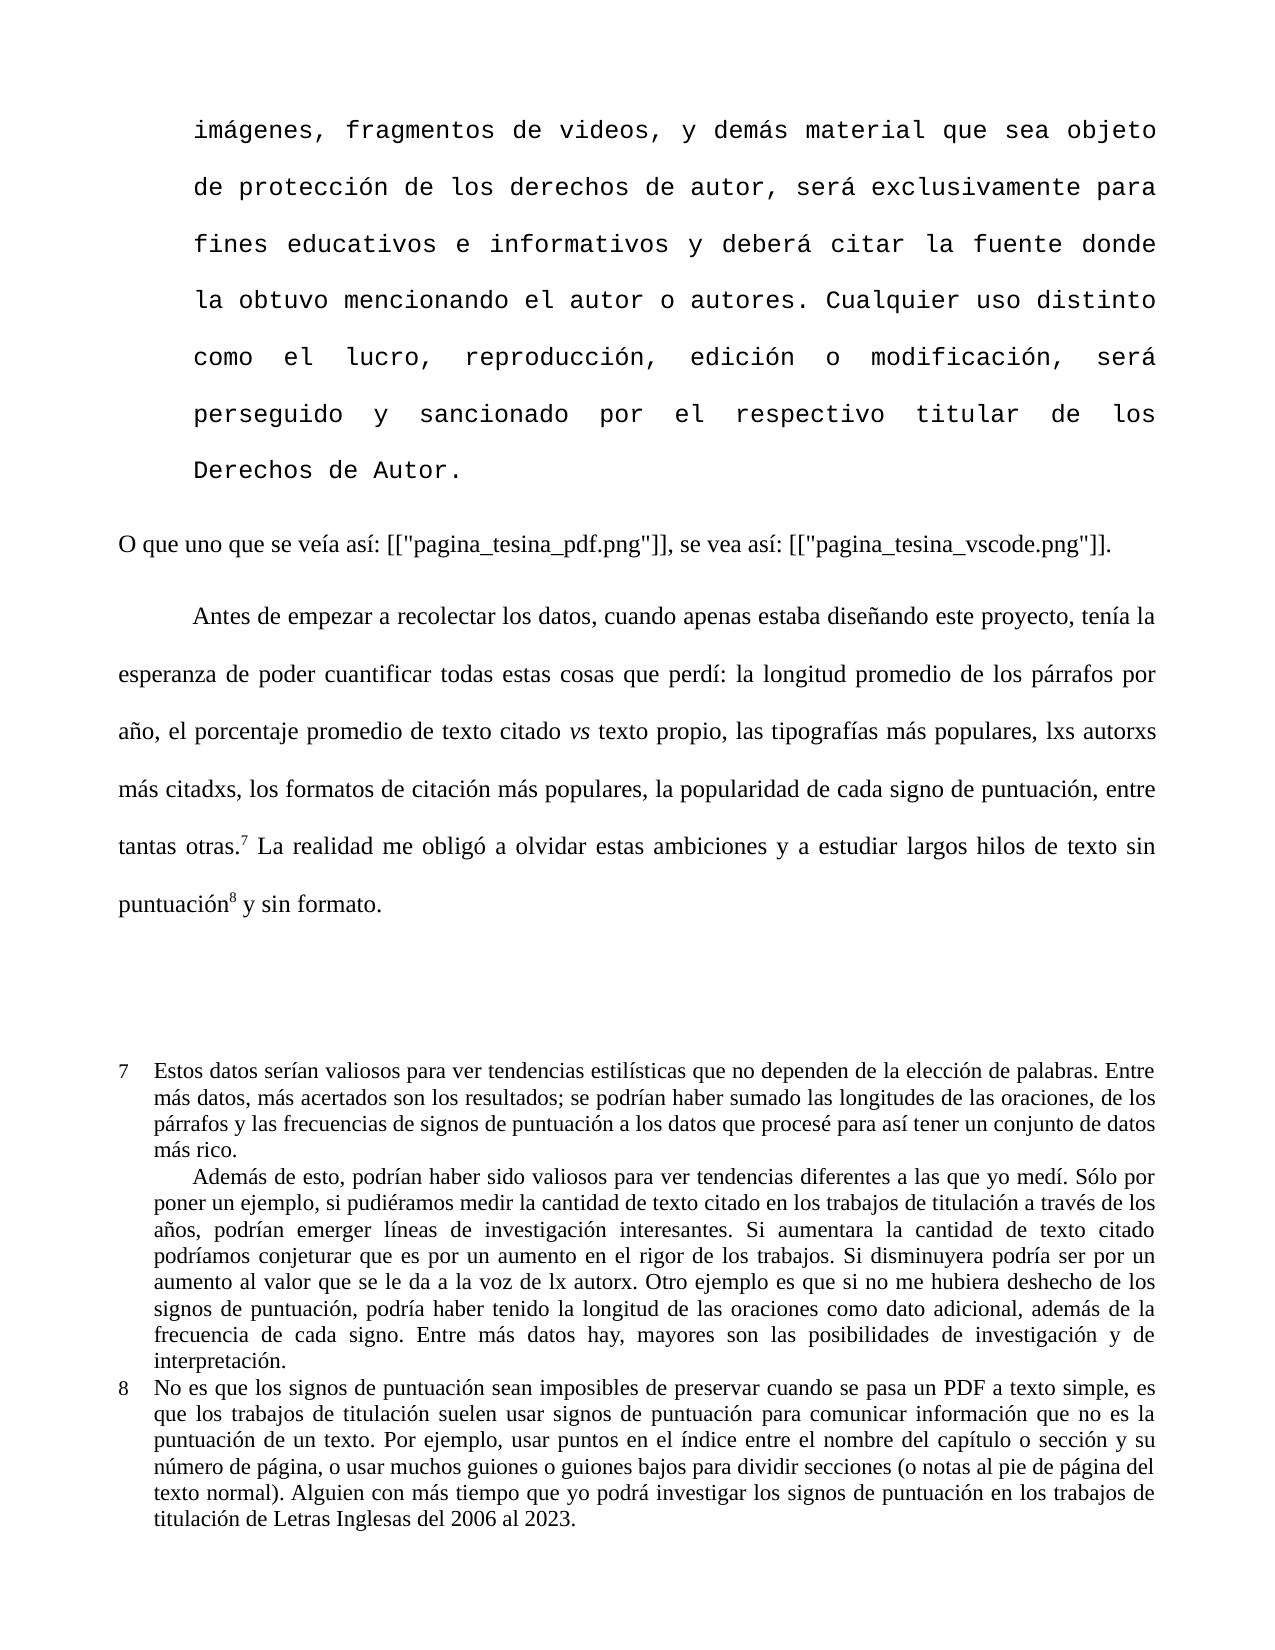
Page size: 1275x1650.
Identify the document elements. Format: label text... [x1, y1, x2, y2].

text Antes de empezar a recolectar los datos, cuando apenas estaba diseñando este proyecto, tenía la esperanza de poder cuantificar todas estas cosas que perdí: la longitud promedio de los párrafos por año, el porcentaje promedio de texto citado vs texto propio, las tipografías más populares, lxs autorxs más citadxs, los formatos de citación más populares, la popularidad de cada signo de puntuación, entre tantas otras. La realidad me obligó a olvidar estas ambiciones y a estudiar largos hilos de texto sin puntuación y sin formato. [118, 601, 1157, 918]
text Además de esto, podrían haber sido valiosos para ver tendencias diferentes a las que yo medí. Sólo por poner un ejemplo, si pudiéramos medir la cantidad de texto citado en los trabajos de titulación a través de los años, podrían emerger líneas de investigación interesantes. Si aumentara la cantidad de texto citado podríamos conjeturar que es por un aumento en el rigor de los trabajos. Si disminuyera podría ser por un aumento al valor que se le da a la voz de lx autorx. Otro ejemplo es que si no me hubiera deshecho de los signos de puntuación, podría haber tenido la longitud de las oraciones como dato adicional, además de la frecuencia de cada signo. Entre más datos hay, mayores son las posibilidades de investigación y de interpretación. [118, 1163, 1157, 1374]
text O que uno que se veía así: [["pagina_tesina_pdf.png"]], se vea así: [["pagina_tesina_vscode.png"]]. [118, 529, 1157, 558]
text Estos datos serían valiosos para ver tendencias estilísticas que no dependen de la elección de palabras. Entre más datos, más acertados son los resultados; se podrían haber sumado las longitudes de las oraciones, de los párrafos y las frecuencias de signos de puntuación a los datos que procesé para así tener un conjunto de datos más rico. [118, 1057, 1157, 1163]
text imágenes, fragmentos de videos, y demás material que sea objeto de protección de los derechos de autor, será exclusivamente para fines educativos e informativos y deberá citar la fuente donde la obtuvo mencionando el autor o autores. Cualquier uso distinto como el lucro, reproducción, edición o modificación, será perseguido y sancionado por el respectivo titular de los Derechos de Autor. [193, 118, 1157, 486]
text No es que los signos de puntuación sean imposibles de preservar cuando se pasa un PDF a texto simple, es que los trabajos de titulación suelen usar signos de puntuación para comunicar información que no es la puntuación de un texto. Por ejemplo, usar puntos en el índice entre el nombre del capítulo o sección y su número de página, o usar muchos guiones o guiones bajos para dividir secciones (o notas al pie de página del texto normal). Alguien con más tiempo que yo podrá investigar los signos de puntuación en los trabajos de titulación de Letras Inglesas del 2006 al 2023. [118, 1374, 1157, 1532]
